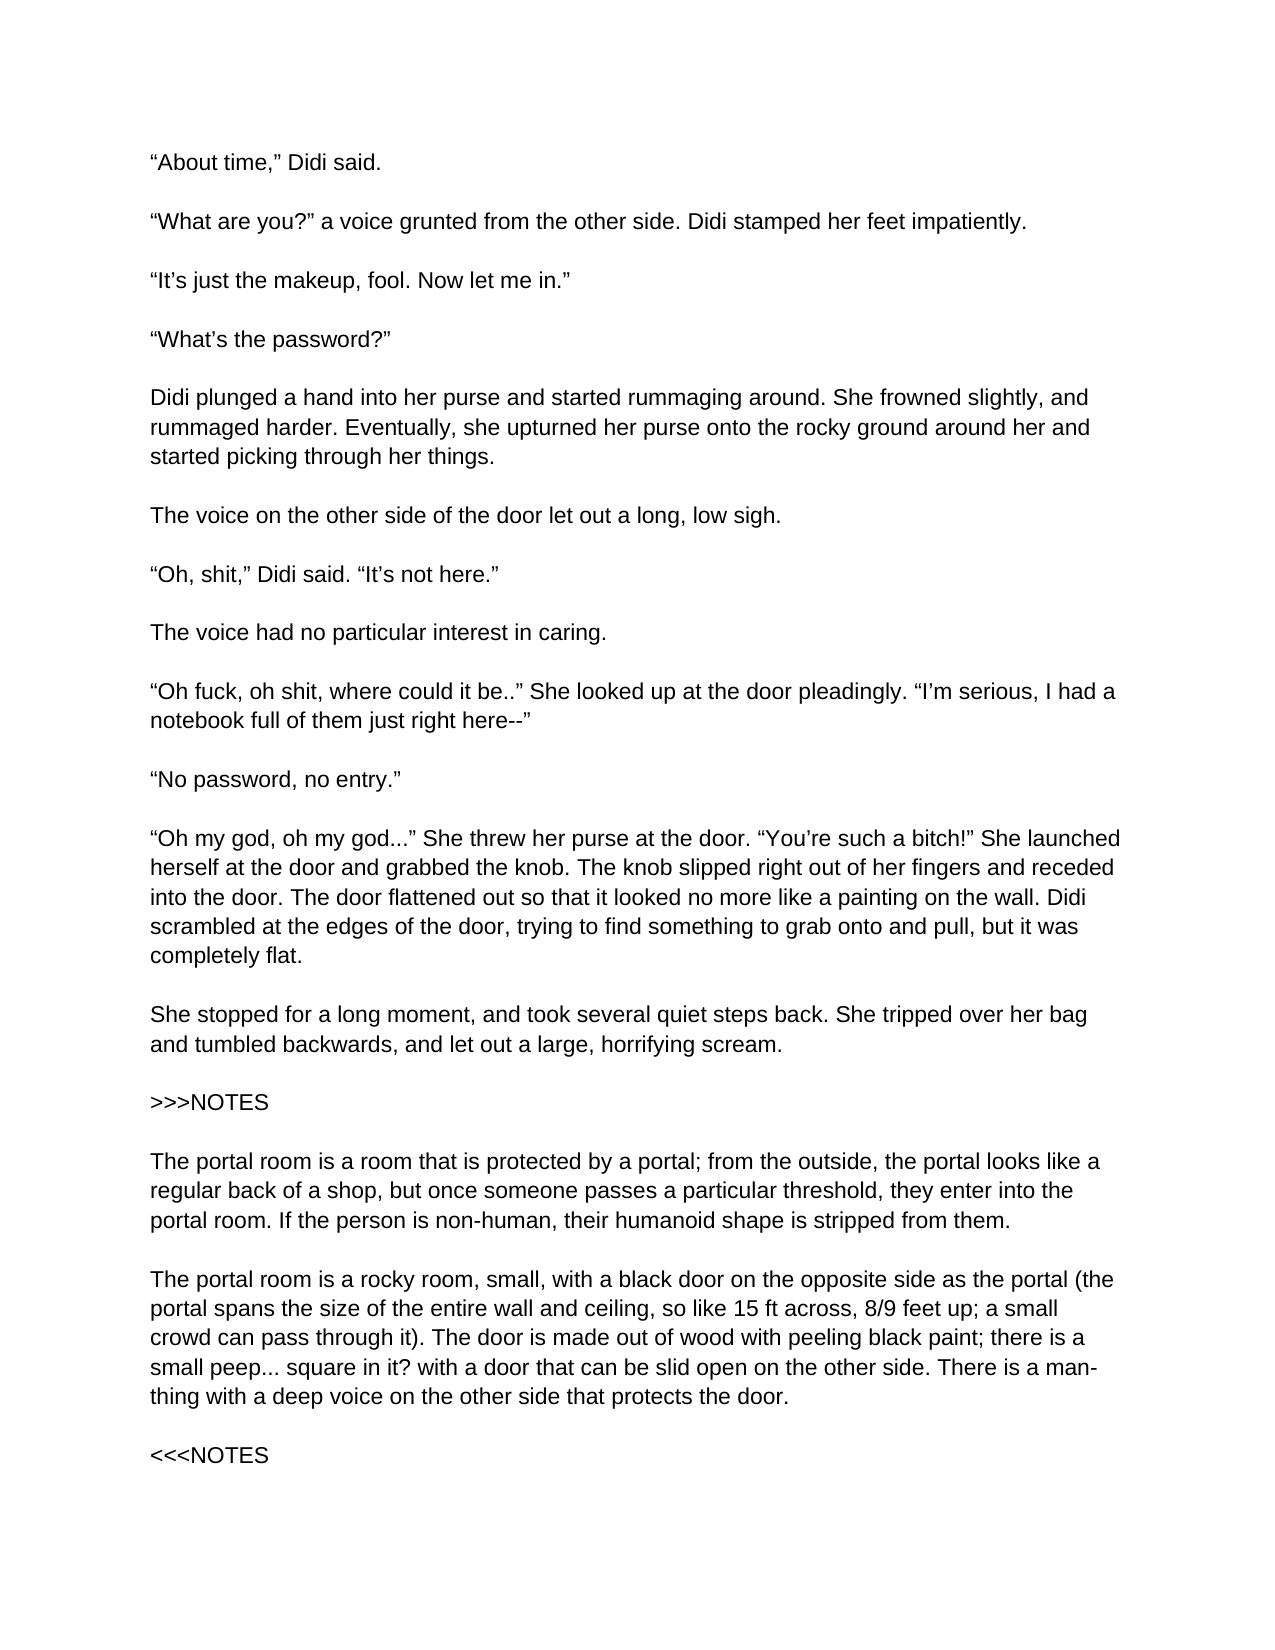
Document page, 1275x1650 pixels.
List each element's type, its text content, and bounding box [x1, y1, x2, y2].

text “It’s just the makeup, fool. Now let me in.” [150, 267, 1125, 293]
text “Oh, shit,” Didi said. “It’s not here.” [150, 561, 1125, 587]
text The voice on the other side of the door let out a long, low sigh. [150, 502, 1125, 528]
text She stopped for a long moment, and took several quiet steps back. She tripped over her bag and tumbled backwards, and let out a large, horrifying scream. [150, 1002, 1125, 1057]
text “What’s the password?” [150, 326, 1125, 352]
text The portal room is a room that is protected by a portal; from the outside, the portal looks like a regular back of a shop, but once someone passes a particular threshold, they enter into the portal room. If the person is non-human, their humanoid shape is stripped from them. [150, 1149, 1125, 1233]
text “Oh my god, oh my god...” She threw her purse at the door. “You’re such a bitch!” She launched herself at the door and grabbed the knob. The knob slipped right out of her fingers and receded into the door. The door flattened out so that it looked no more like a painting on the wall. Didi scrambled at the edges of the door, trying to find something to grab onto and pull, but it was completely flat. [150, 826, 1125, 969]
text “What are you?” a voice grunted from the other side. Didi stamped her feet impatiently. [150, 209, 1125, 234]
text “Oh fuck, oh shit, where could it be..” She looked up at the door pleadingly. “I’m serious, I had a notebook full of them just right here--” [150, 679, 1125, 734]
text <<<NOTES [150, 1442, 1125, 1468]
text “About time,” Didi said. [150, 150, 1125, 176]
text >>>NOTES [150, 1090, 1125, 1116]
text Didi plunged a hand into her purse and started rummaging around. She frowned slightly, and rummaged harder. Eventually, she upturned her purse onto the rocky ground around her and started picking through her things. [150, 385, 1125, 469]
text The voice had no particular interest in caring. [150, 620, 1125, 646]
text The portal room is a rocky room, small, with a black door on the opposite side as the portal (the portal spans the size of the entire wall and ceiling, so like 15 ft across, 8/9 feet up; a small crowd can pass through it). The door is made out of wood with peeling black paint; there is a small peep... square in it? with a door that can be slid open on the other side. There is a man-thing with a deep voice on the other side that protects the door. [150, 1266, 1125, 1409]
text “No password, no entry.” [150, 767, 1125, 792]
